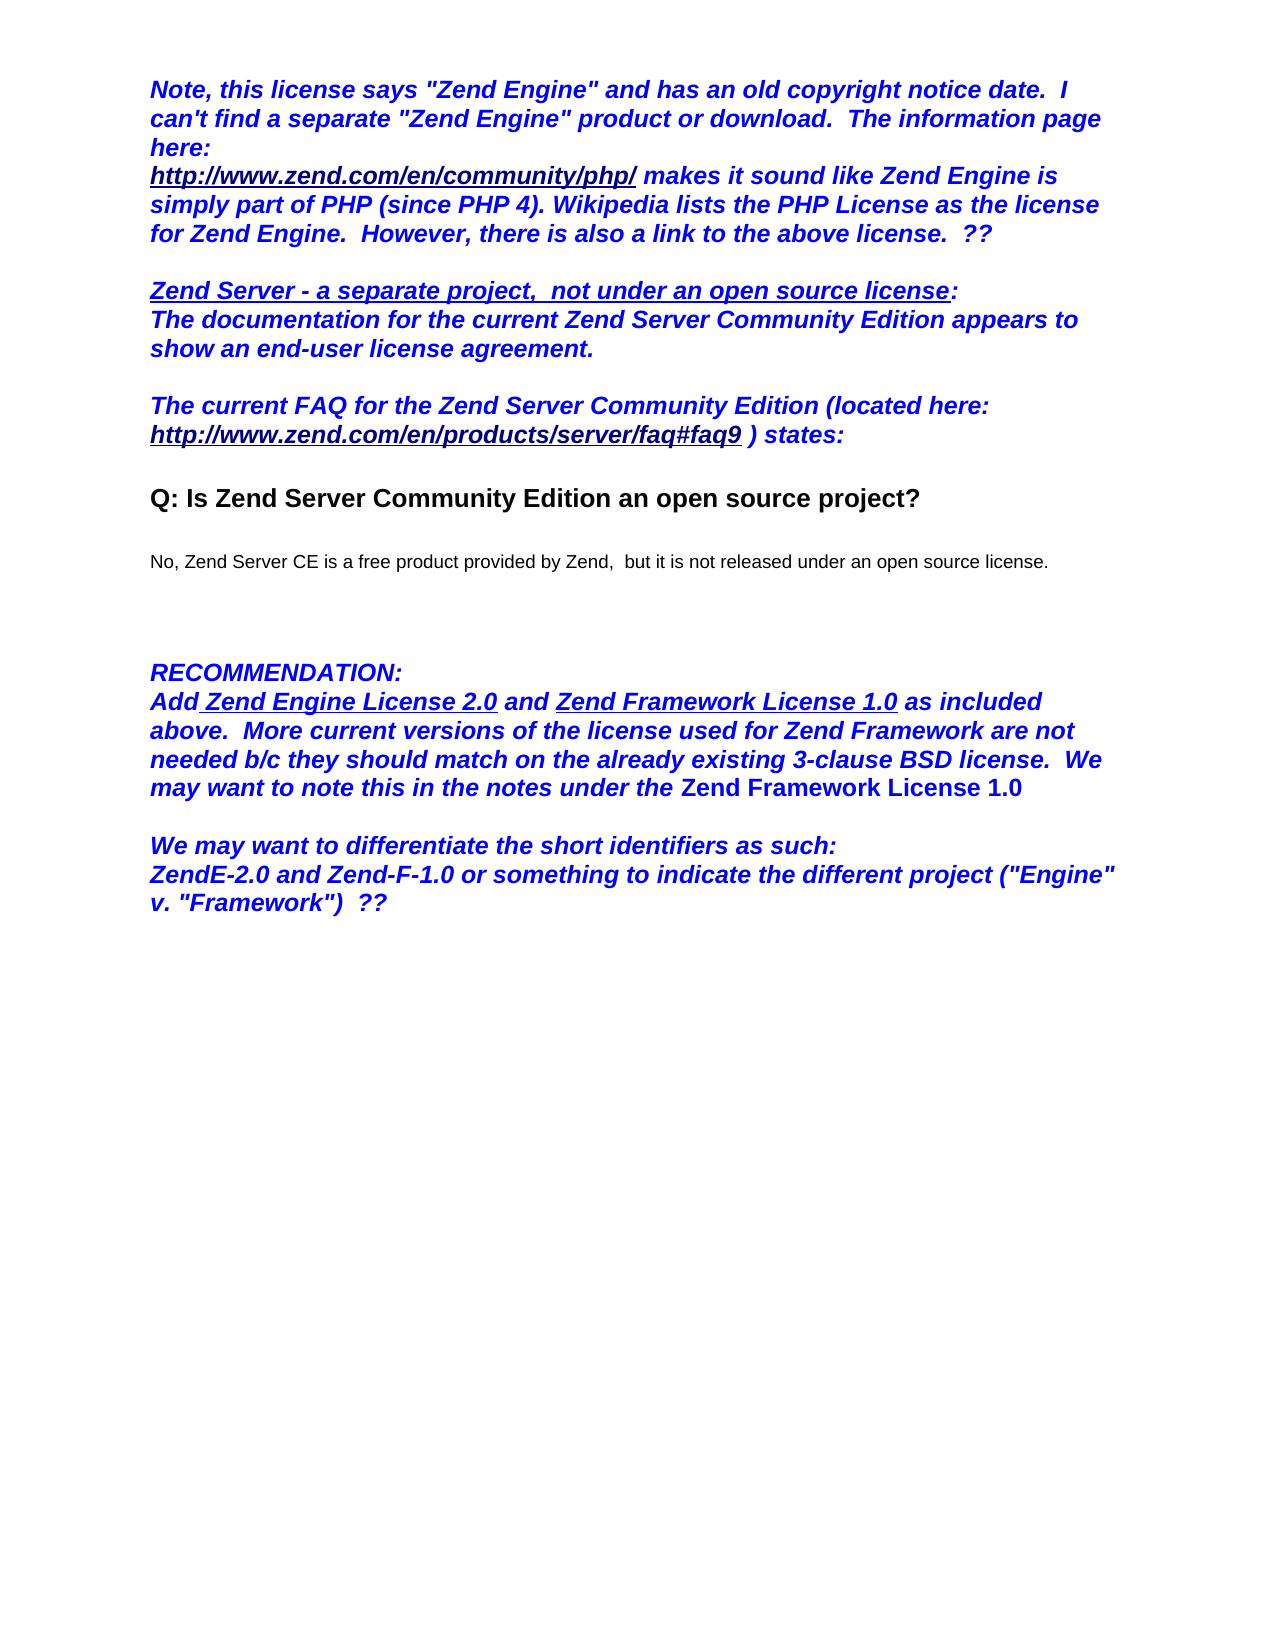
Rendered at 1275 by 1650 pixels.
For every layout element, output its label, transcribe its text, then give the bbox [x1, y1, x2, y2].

text The documentation for the current Zend Server Community Edition appears to show an end-user license agreement. [150, 305, 1125, 362]
text The current FAQ for the Zend Server Community Edition (located here: http://www.zend.com/en/products/server/faq#faq9 ) states: [150, 391, 1125, 449]
text Note, this license says "Zend Engine" and has an old copyright notice date. I can't find a separate "Zend Engine" product or download. The information page here: [150, 75, 1125, 161]
text We may want to differentiate the short identifiers as such: [150, 831, 1125, 859]
text http://www.zend.com/en/community/php/ makes it sound like Zend Engine is simply part of PHP (since PHP 4). Wikipedia lists the PHP License as the license for Zend Engine. However, there is also a link to the above license. ?? [150, 161, 1125, 247]
text Q: Is Zend Server Community Edition an open source project? [150, 477, 1125, 512]
text RECOMMENDATION: [150, 658, 1125, 687]
text ZendE-2.0 and Zend-F-1.0 or something to indicate the different project ("Engine" v. "Framework") ?? [150, 859, 1125, 917]
text No, Zend Server CE is a free product provided by Zend, but it is not released under an open source license. [150, 525, 1125, 572]
text Add Zend Engine License 2.0 and Zend Framework License 1.0 as included above. More current versions of the license used for Zend Framework are not needed b/c they should match on the already existing 3-clause BSD license. We may want to note this in the notes under the Zend Framework License 1.0 [150, 687, 1125, 802]
text Zend Server - a separate project, not under an open source license: [150, 276, 1125, 305]
